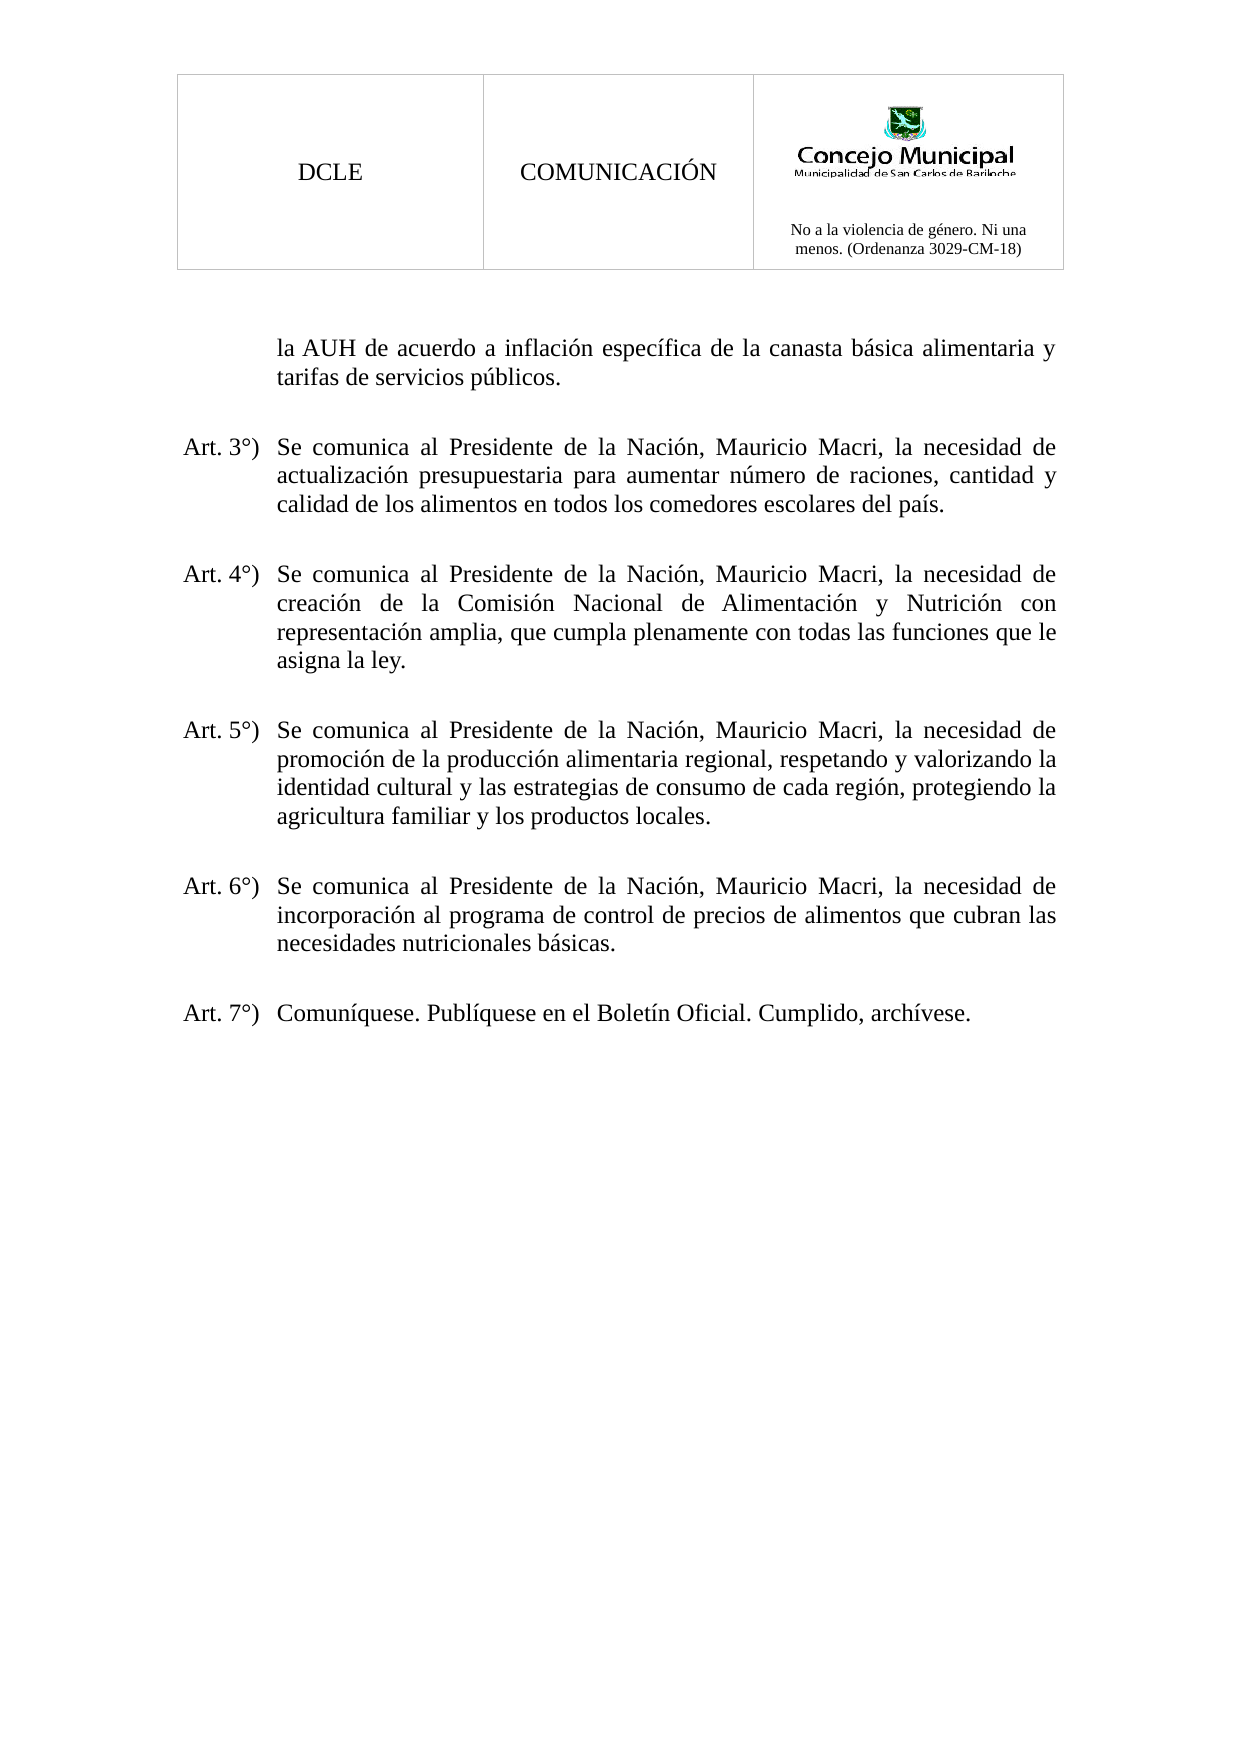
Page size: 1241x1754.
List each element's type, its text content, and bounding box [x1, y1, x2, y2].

table_cell Art. 3°) [177, 426, 271, 553]
table_cell Se comunica al Presidente de la Nación, Mauricio Macri, la necesidad de actualización presupuestaria para aumentar número de raciones, cantidad y calidad de los alimentos en todos los comedores escolares del país. [271, 426, 1063, 553]
table_cell Se comunica al Presidente de la Nación, Mauricio Macri, la necesidad de incorporación al programa de control de precios de alimentos que cubran las necesidades nutricionales básicas. [271, 865, 1063, 992]
table_cell Art. 6°) [177, 865, 271, 992]
table_cell Art. 7°) [177, 993, 271, 1062]
table_cell Art. 4°) [177, 553, 271, 709]
table_cell [177, 328, 271, 426]
table_cell Art. 5°) [177, 709, 271, 865]
table_cell la AUH de acuerdo a inflación específica de la canasta básica alimentaria y tarifas de servicios públicos. [271, 328, 1063, 426]
table_cell Se comunica al Presidente de la Nación, Mauricio Macri, la necesidad de promoción de la producción alimentaria regional, respetando y valorizando la identidad cultural y las estrategias de consumo de cada región, protegiendo la agricultura familiar y los productos locales. [271, 709, 1063, 865]
table_cell Comuníquese. Publíquese en el Boletín Oficial. Cumplido, archívese. [271, 993, 1063, 1062]
table_cell Se comunica al Presidente de la Nación, Mauricio Macri, la necesidad de creación de la Comisión Nacional de Alimentación y Nutrición con representación amplia, que cumpla plenamente con todas las funciones que le asigna la ley. [271, 553, 1063, 709]
